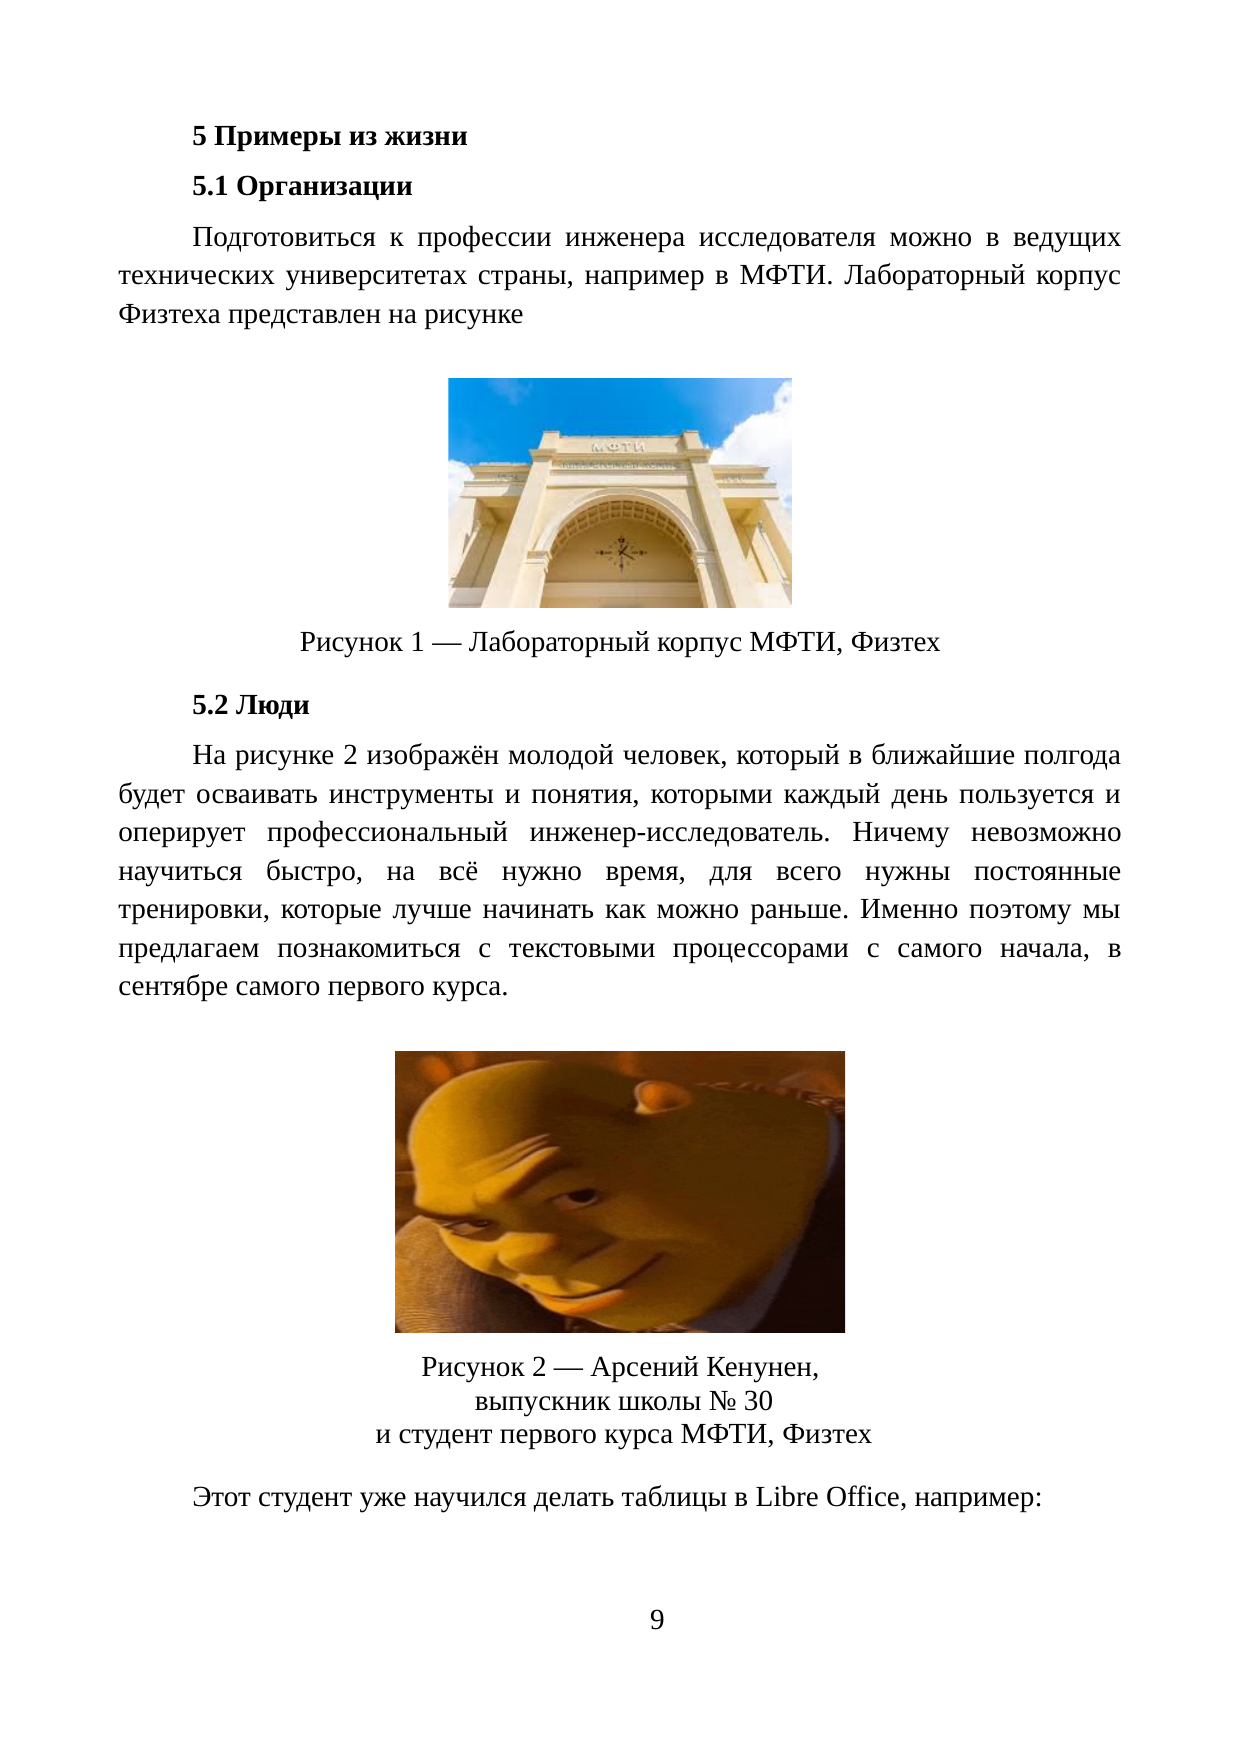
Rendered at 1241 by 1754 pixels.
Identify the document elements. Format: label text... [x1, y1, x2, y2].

picture [395, 1051, 846, 1333]
subtitle Люди [118, 687, 1122, 721]
text Рисунок 2 — Арсений Кенунен, выпускник школы № 30 и студент первого курса МФТИ, Физтех [118, 1349, 1122, 1450]
text На рисунке 2 изображён молодой человек, который в ближайшие полгода будет осваивать инструменты и понятия, которыми каждый день пользуется и оперирует профессиональный инженер-исследователь. Ничему невозможно научиться быстро, на всё нужно время, для всего нужны постоянные тренировки, которые лучше начинать как можно раньше. Именно поэтому мы предлагаем познакомиться с текстовыми процессорами с самого начала, в сентябре самого первого курса. [118, 737, 1122, 1002]
picture [448, 378, 792, 608]
text Этот студент уже научился делать таблицы в Libre Office, например: [118, 1479, 1122, 1513]
text Подготовиться к профессии инженера исследователя можно в ведущих технических университетах страны, например в МФТИ. Лабораторный корпус Физтеха представлен на рисунке [118, 219, 1122, 329]
subtitle Примеры из жизни [118, 118, 1122, 152]
subtitle Организации [118, 168, 1122, 202]
text Рисунок 1 — Лабораторный корпус МФТИ, Физтех [118, 624, 1122, 657]
